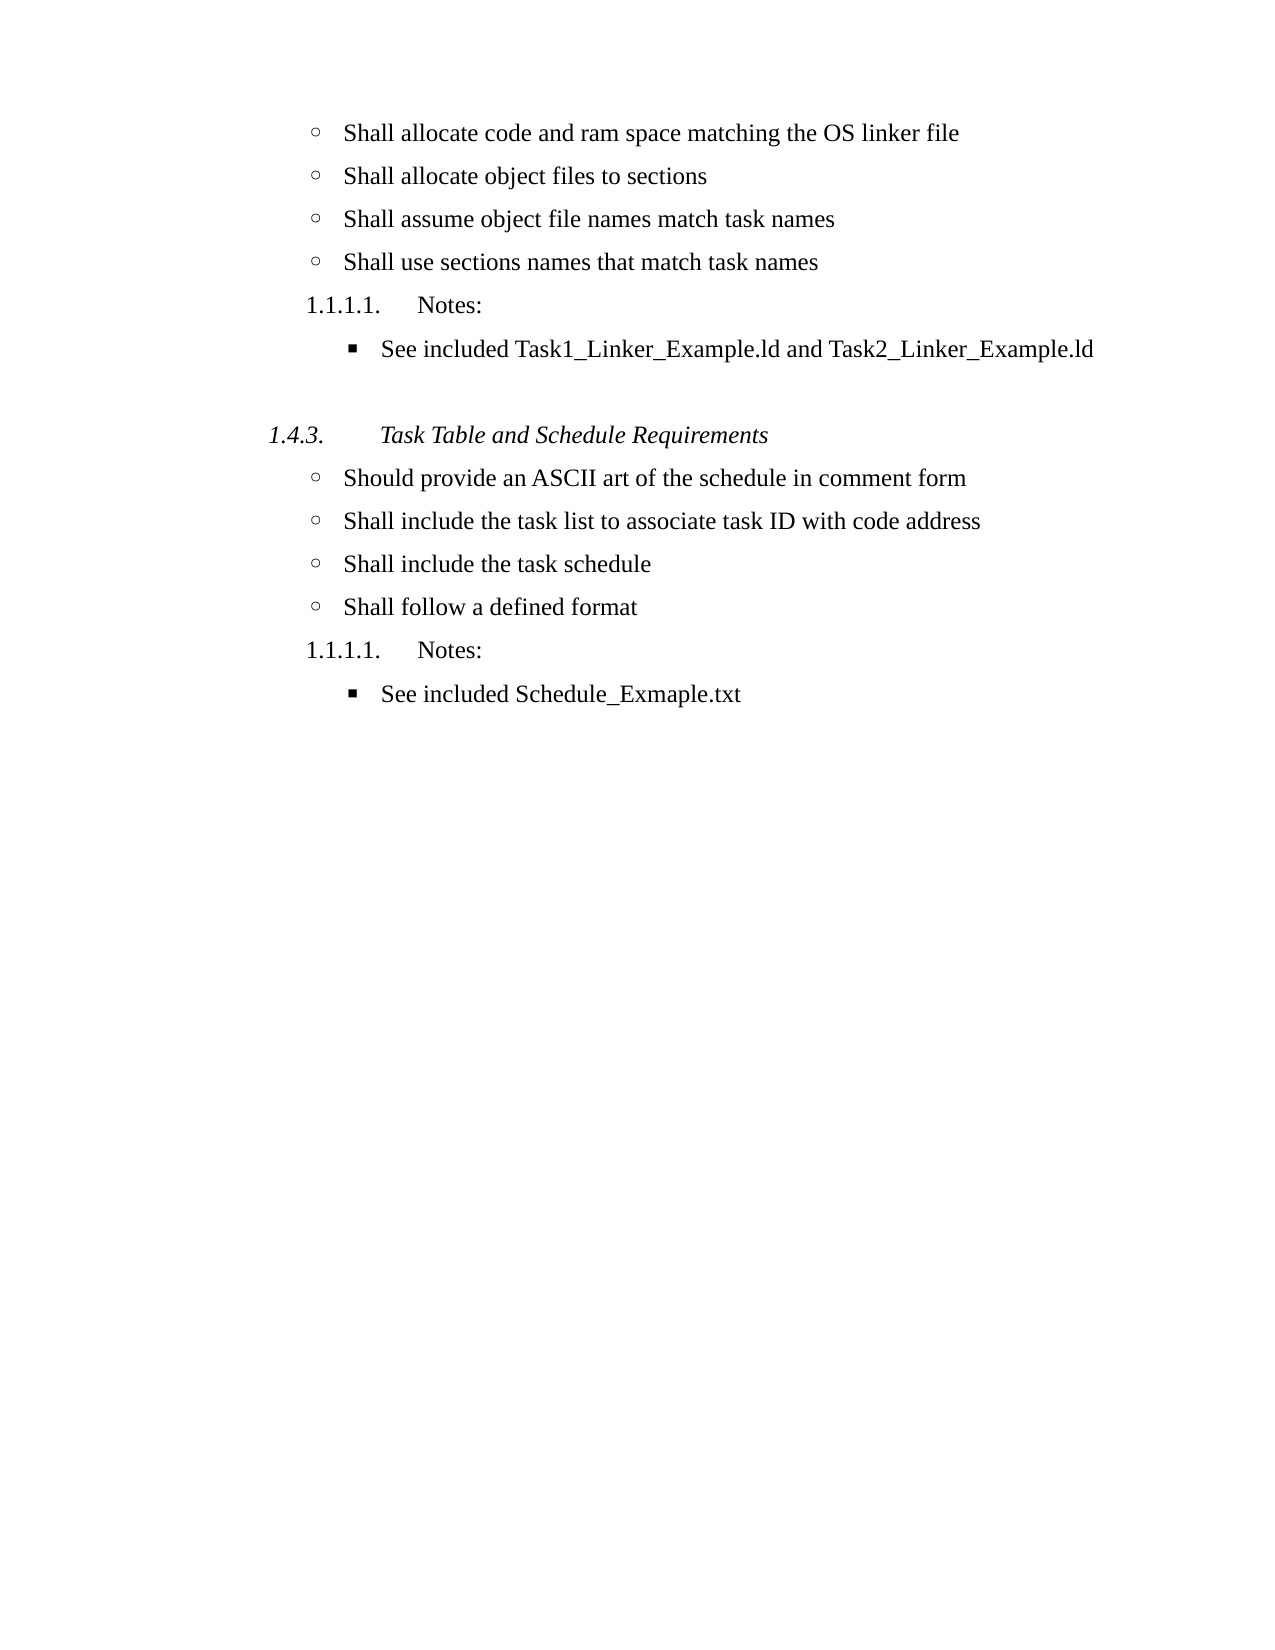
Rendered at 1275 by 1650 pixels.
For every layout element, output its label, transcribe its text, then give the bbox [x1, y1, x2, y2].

list Shall include the task schedule [306, 549, 1157, 578]
list Should provide an ASCII art of the schedule in comment form [306, 463, 1157, 492]
list See included Task1_Linker_Example.ld and Task2_Linker_Example.ld [343, 334, 1157, 362]
list Task Table and Schedule Requirements [268, 420, 1157, 449]
list Shall allocate code and ram space matching the OS linker file [306, 118, 1157, 147]
list Shall use sections names that match task names [306, 247, 1157, 276]
list Shall assume object file names match task names [306, 204, 1157, 233]
list Shall include the task list to associate task ID with code address [306, 506, 1157, 535]
list Notes: [306, 291, 1157, 319]
list See included Schedule_Exmaple.txt [343, 679, 1157, 707]
list Shall allocate object files to sections [306, 161, 1157, 190]
list Notes: [306, 636, 1157, 664]
list Shall follow a defined format [306, 592, 1157, 621]
